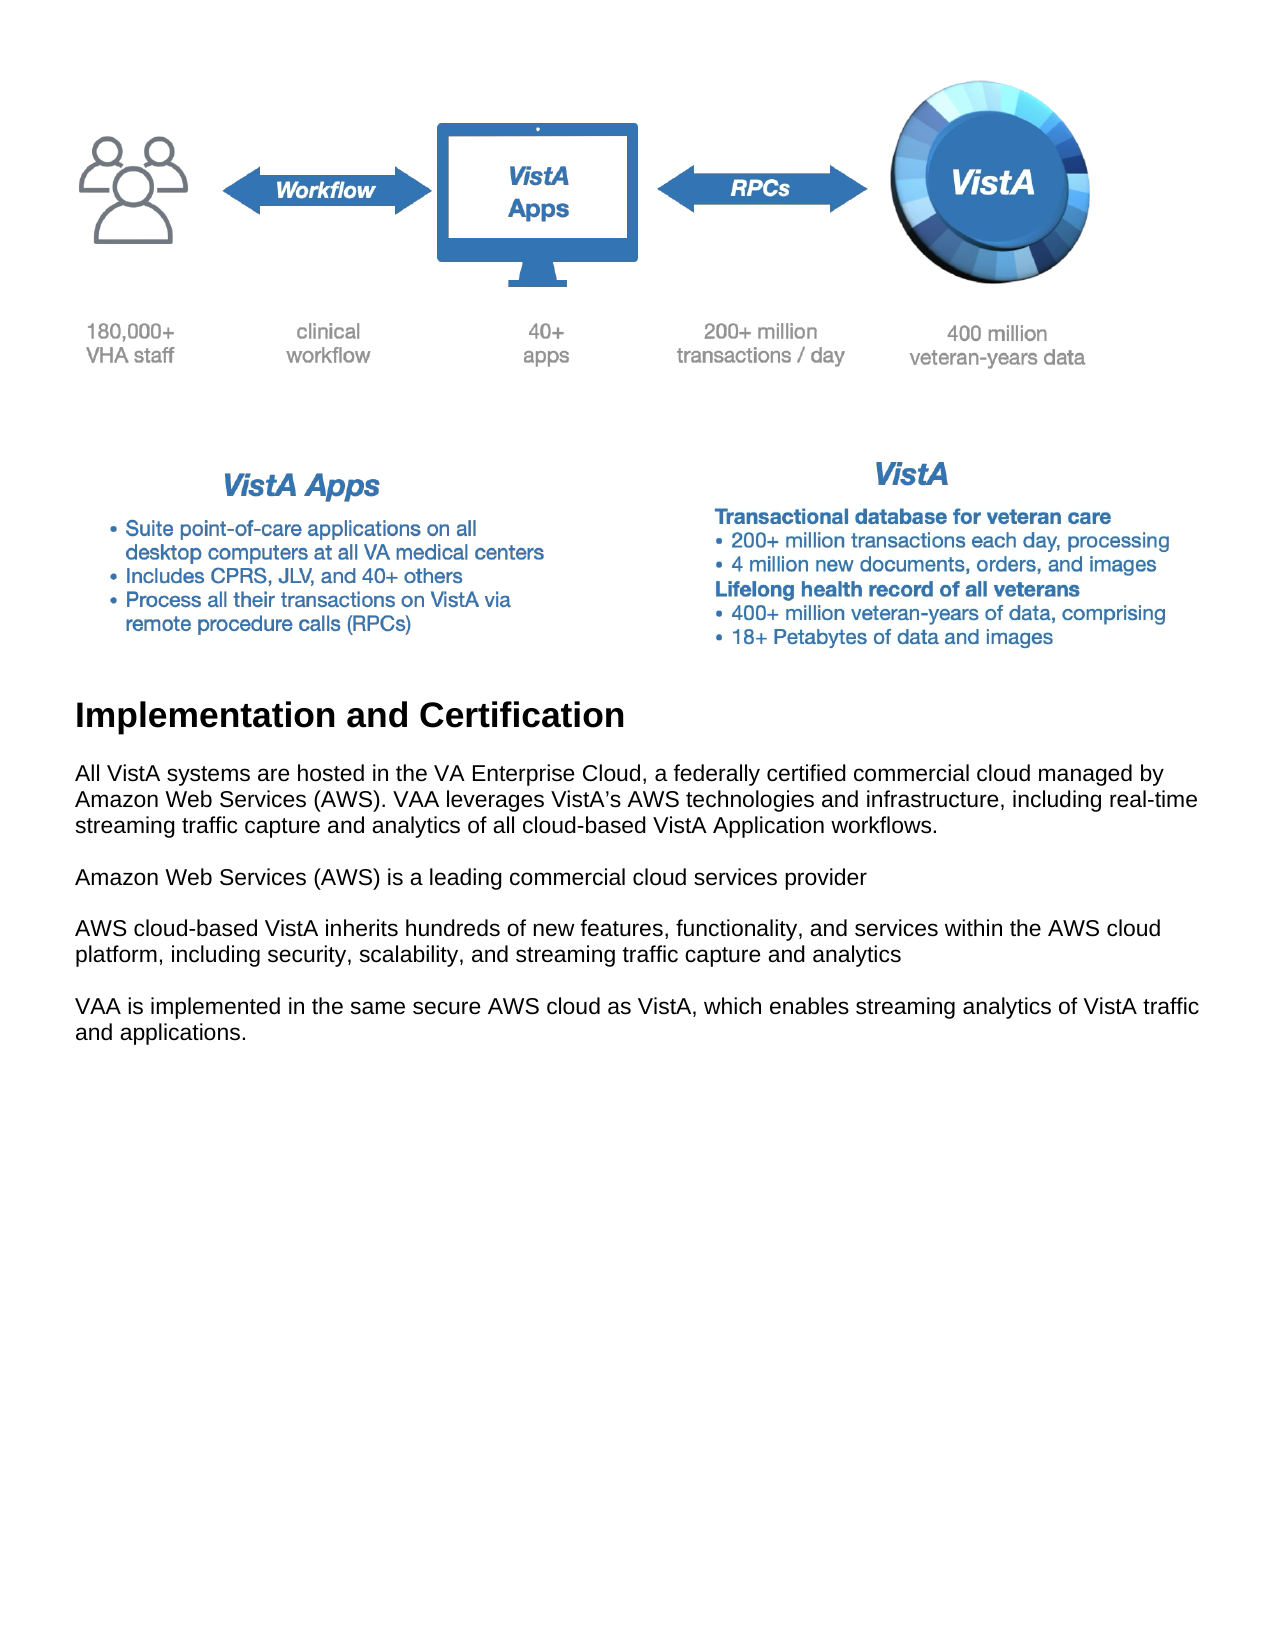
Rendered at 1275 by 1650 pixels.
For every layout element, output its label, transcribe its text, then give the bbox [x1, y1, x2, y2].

text All VistA systems are hosted in the VA Enterprise Cloud, a federally certified commercial cloud managed by Amazon Web Services (AWS). VAA leverages VistA’s AWS technologies and infrastructure, including real-time streaming traffic capture and analytics of all cloud-based VistA Application workflows. [75, 759, 1200, 838]
text Amazon Web Services (AWS) is a leading commercial cloud services provider [75, 863, 1200, 890]
text AWS cloud-based VistA inherits hundreds of new features, functionality, and services within the AWS cloud platform, including security, scalability, and streaming traffic capture and analytics [75, 915, 1200, 968]
picture [75, 75, 1200, 657]
subtitle Implementation and Certification [75, 694, 1200, 734]
text VAA is implemented in the same secure AWS cloud as VistA, which enables streaming analytics of VistA traffic and applications. [75, 993, 1200, 1045]
